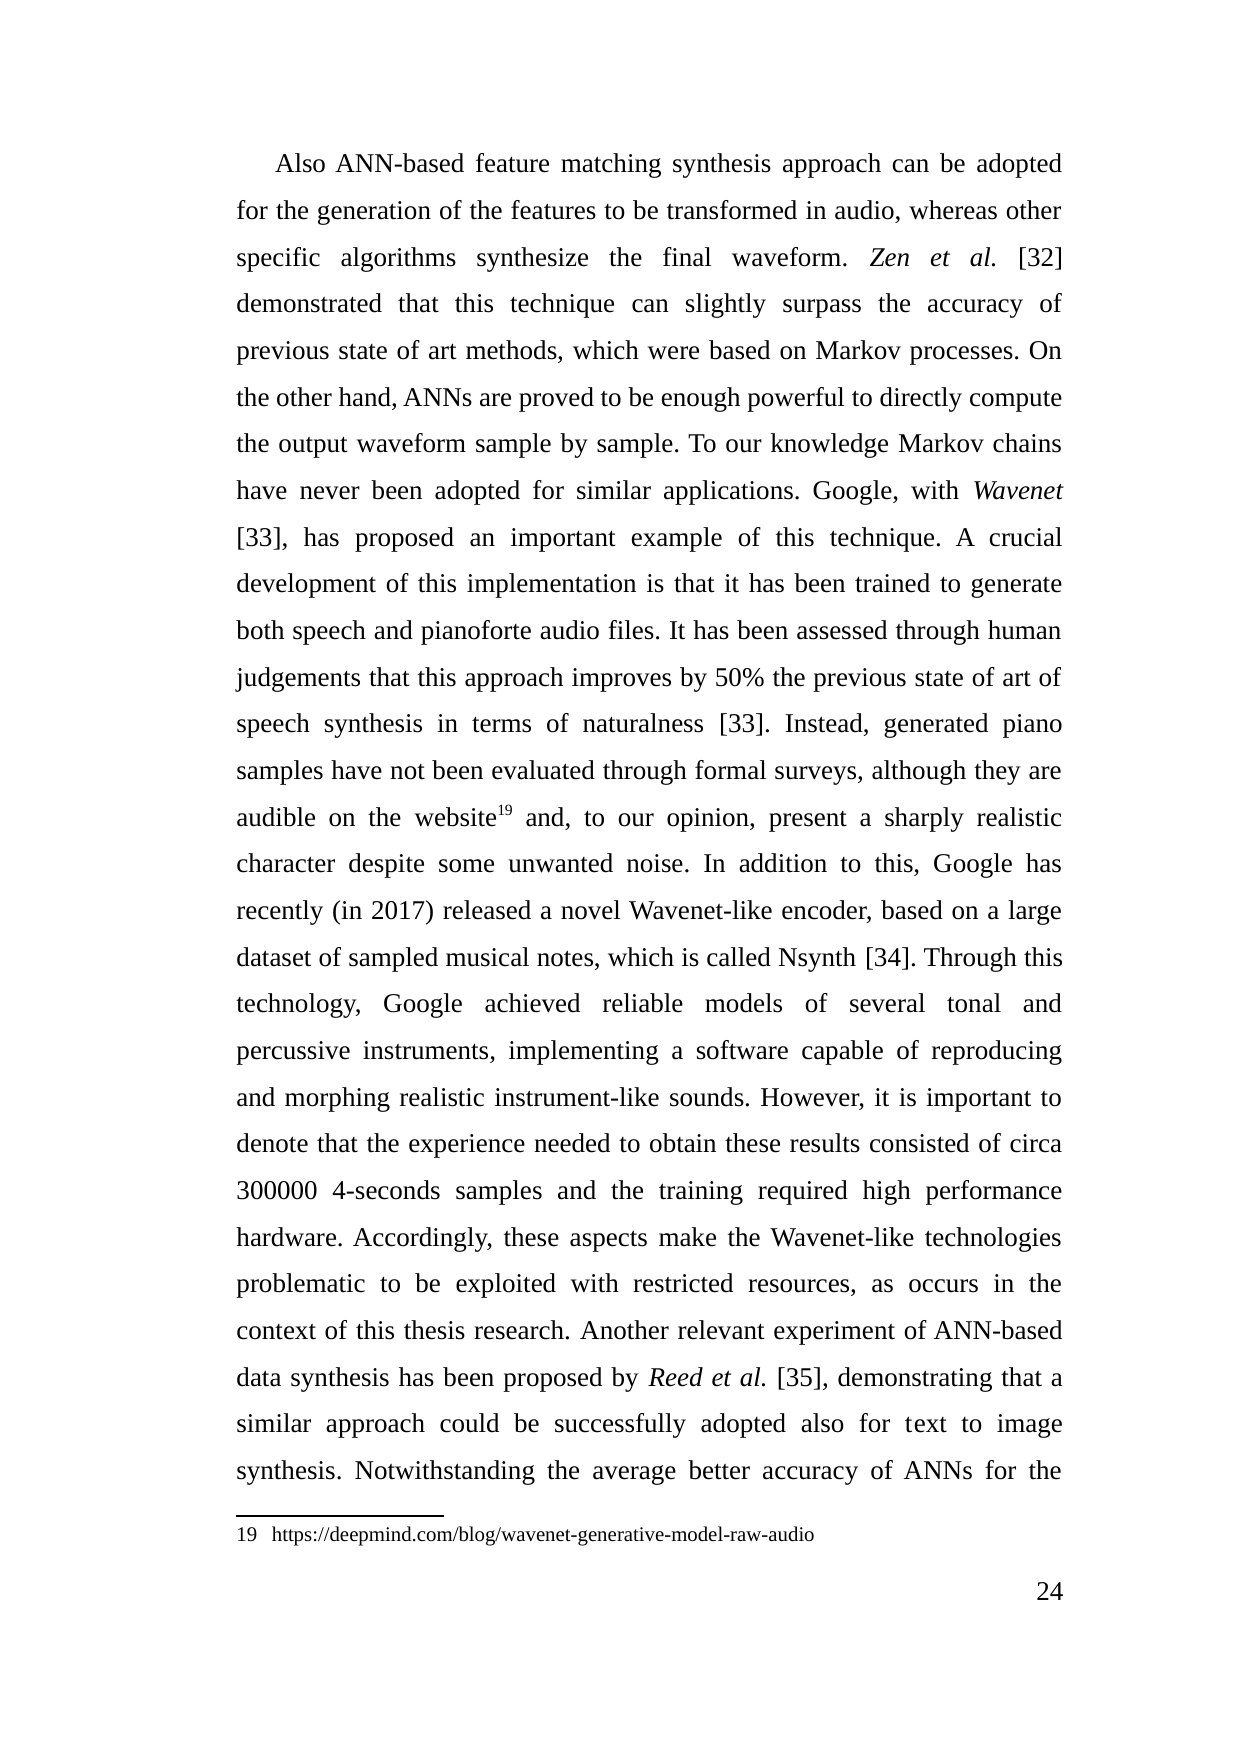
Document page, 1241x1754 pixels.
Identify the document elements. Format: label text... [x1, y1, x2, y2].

text https://deepmind.com/blog/wavenet-generative-model-raw-audio [236, 1522, 1063, 1546]
text Also ANN-based feature matching synthesis approach can be adopted for the generation of the features to be transformed in audio, whereas other specific algorithms synthesize the final waveform. Zen et al. [32] demonstrated that this technique can slightly surpass the accuracy of previous state of art methods, which were based on Markov processes. On the other hand, ANNs are proved to be enough powerful to directly compute the output waveform sample by sample. To our knowledge Markov chains have never been adopted for similar applications. Google, with Wavenet [33], has proposed an important example of this technique. A crucial development of this implementation is that it has been trained to generate both speech and pianoforte audio files. It has been assessed through human judgements that this approach improves by 50% the previous state of art of speech synthesis in terms of naturalness [33]. Instead, generated piano samples have not been evaluated through formal surveys, although they are audible on the website and, to our opinion, present a sharply realistic character despite some unwanted noise. In addition to this, Google has recently (in 2017) released a novel Wavenet-like encoder, based on a large dataset of sampled musical notes, which is called Nsynth [34]. Through this technology, Google achieved reliable models of several tonal and percussive instruments, implementing a software capable of reproducing and morphing realistic instrument-like sounds. However, it is important to denote that the experience needed to obtain these results consisted of circa 300000 4-seconds samples and the training required high performance hardware. Accordingly, these aspects make the Wavenet-like technologies problematic to be exploited with restricted resources, as occurs in the context of this thesis research. Another relevant experiment of ANN-based data synthesis has been proposed by Reed et al. [35], demonstrating that a similar approach could be successfully adopted also for text to image synthesis. Notwithstanding the average better accuracy of ANNs for the [236, 148, 1063, 1485]
